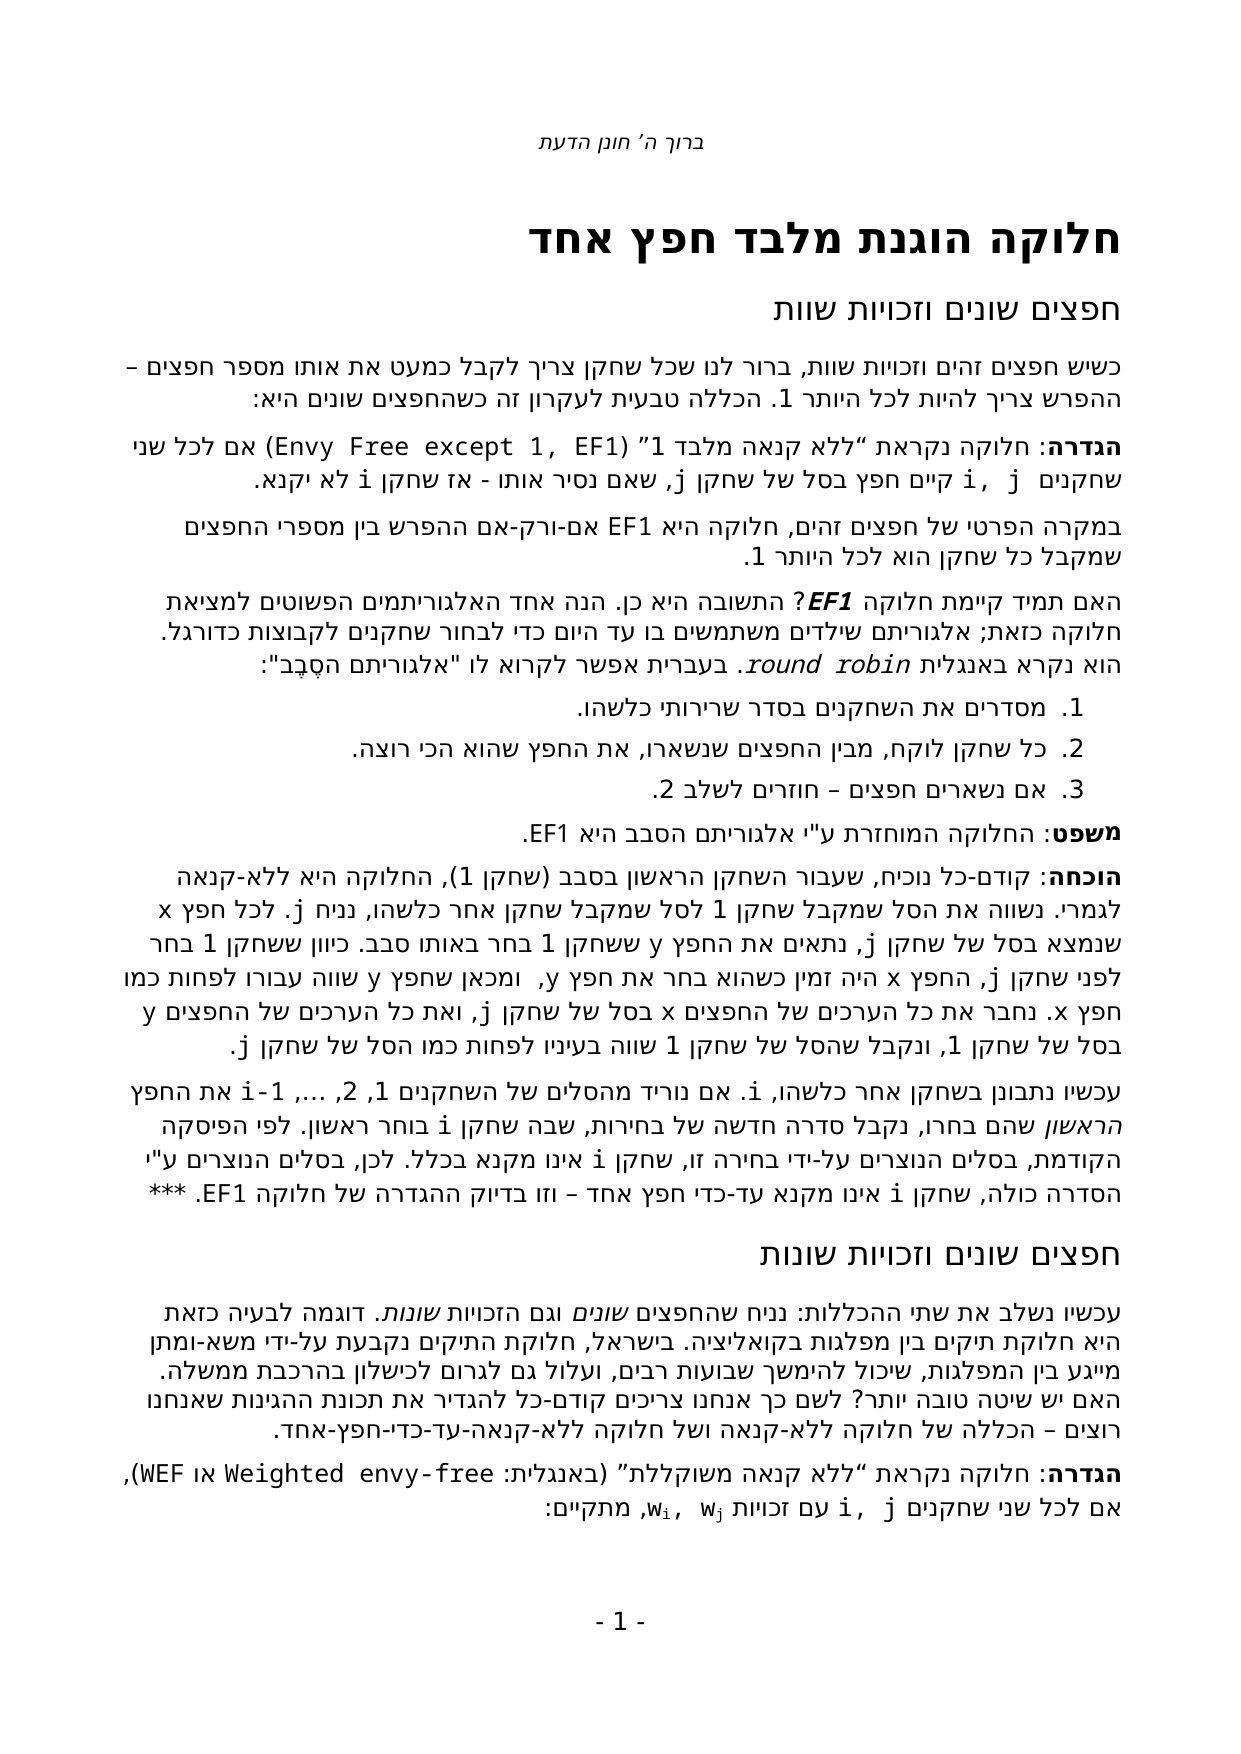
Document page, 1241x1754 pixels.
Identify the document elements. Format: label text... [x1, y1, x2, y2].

text הגדרה: חלוקה נקראת “ללא קנאה משוקללת” (באנגלית: Weighted envy-free או WEF), אם לכל שני שחקנים i, j עם זכויות wi, wj, מתקיים: [118, 1456, 1122, 1524]
text משפט: החלוקה המוחזרת ע"י אלגוריתם הסבב היא EF1. [118, 816, 1122, 850]
subtitle חלוקה הוגנת מלבד חפץ אחד [118, 213, 1122, 264]
text הוכחה: קודם-כל נוכיח, שעבור השחקן הראשון בסבב (שחקן 1), החלוקה היא ללא-קנאה לגמרי. נשווה את הסל שמקבל שחקן 1 לסל שמקבל שחקן אחר כלשהו, נניח j. לכל חפץ x שנמצא בסל של שחקן j, נתאים את החפץ y ששחקן 1 בחר באותו סבב. כיוון ששחקן 1 בחר לפני שחקן j, החפץ x היה זמין כשהוא בחר את חפץ y, ומכאן שחפץ y שווה עבורו לפחות כמו חפץ x. נחבר את כל הערכים של החפצים x בסל של שחקן j, ואת כל הערכים של החפצים y בסל של שחקן 1, ונקבל שהסל של שחקן 1 שווה בעיניו לפחות כמו הסל של שחקן j. [118, 862, 1122, 1062]
subtitle חפצים שונים וזכויות שוות [118, 289, 1122, 328]
text האם תמיד קיימת חלוקה EF1? התשובה היא כן. הנה אחד האלגוריתמים הפשוטים למציאת חלוקה כזאת; אלגוריתם שילדים משתמשים בו עד היום כדי לבחור שחקנים לקבוצות כדורגל. הוא נקרא באנגלית round robin. בעברית אפשר לקרוא לו "אלגוריתם הסֶבֶב": [118, 583, 1122, 681]
list כל שחקן לוקח, מבין החפצים שנשארו, את החפץ שהוא הכי רוצה. [118, 734, 1084, 763]
text הגדרה: חלוקה נקראת “ללא קנאה מלבד 1” (Envy Free except 1, EF1) אם לכל שני שחקנים i, j קיים חפץ בסל של שחקן j, שאם נסיר אותו - אז שחקן i לא יקנא. [118, 428, 1122, 496]
list מסדרים את השחקנים בסדר שרירותי כלשהו. [118, 693, 1084, 722]
text כשיש חפצים זהים וזכויות שוות, ברור לנו שכל שחקן צריך לקבל כמעט את אותו מספר חפצים – ההפרש צריך להיות לכל היותר 1. הכללה טבעית לעקרון זה כשהחפצים שונים היא: [118, 353, 1122, 416]
text עכשיו נתבונן בשחקן אחר כלשהו, i. אם נוריד מהסלים של השחקנים 1, 2, …, i-1 את החפץ הראשון שהם בחרו, נקבל סדרה חדשה של בחירות, שבה שחקן i בוחר ראשון. לפי הפיסקה הקודמת, בסלים הנוצרים על-ידי בחירה זו, שחקן i אינו מקנא בכלל. לכן, בסלים הנוצרים ע"י הסדרה כולה, שחקן i אינו מקנא עד-כדי חפץ אחד – וזו בדיוק ההגדרה של חלוקה EF1. *** [118, 1074, 1122, 1210]
text עכשיו נשלב את שתי ההכללות: נניח שהחפצים שונים וגם הזכויות שונות. דוגמה לבעיה כזאת היא חלוקת תיקים בין מפלגות בקואליציה. בישראל, חלוקת התיקים נקבעת על-ידי משא-ומתן מייגע בין המפלגות, שיכול להימשך שבועות רבים, ועלול גם לגרום לכישלון בהרכבת ממשלה. האם יש שיטה טובה יותר? לשם כך אנחנו צריכים קודם-כל להגדיר את תכונת ההגינות שאנחנו רוצים – הכללה של חלוקה ללא-קנאה ושל חלוקה ללא-קנאה-עד-כדי-חפץ-אחד. [118, 1298, 1122, 1444]
text במקרה הפרטי של חפצים זהים, חלוקה היא EF1 אם-ורק-אם ההפרש בין מספרי החפצים שמקבל כל שחקן הוא לכל היותר 1. [118, 508, 1122, 571]
list אם נשארים חפצים – חוזרים לשלב 2. [118, 775, 1084, 804]
subtitle חפצים שונים וזכויות שונות [118, 1235, 1122, 1274]
